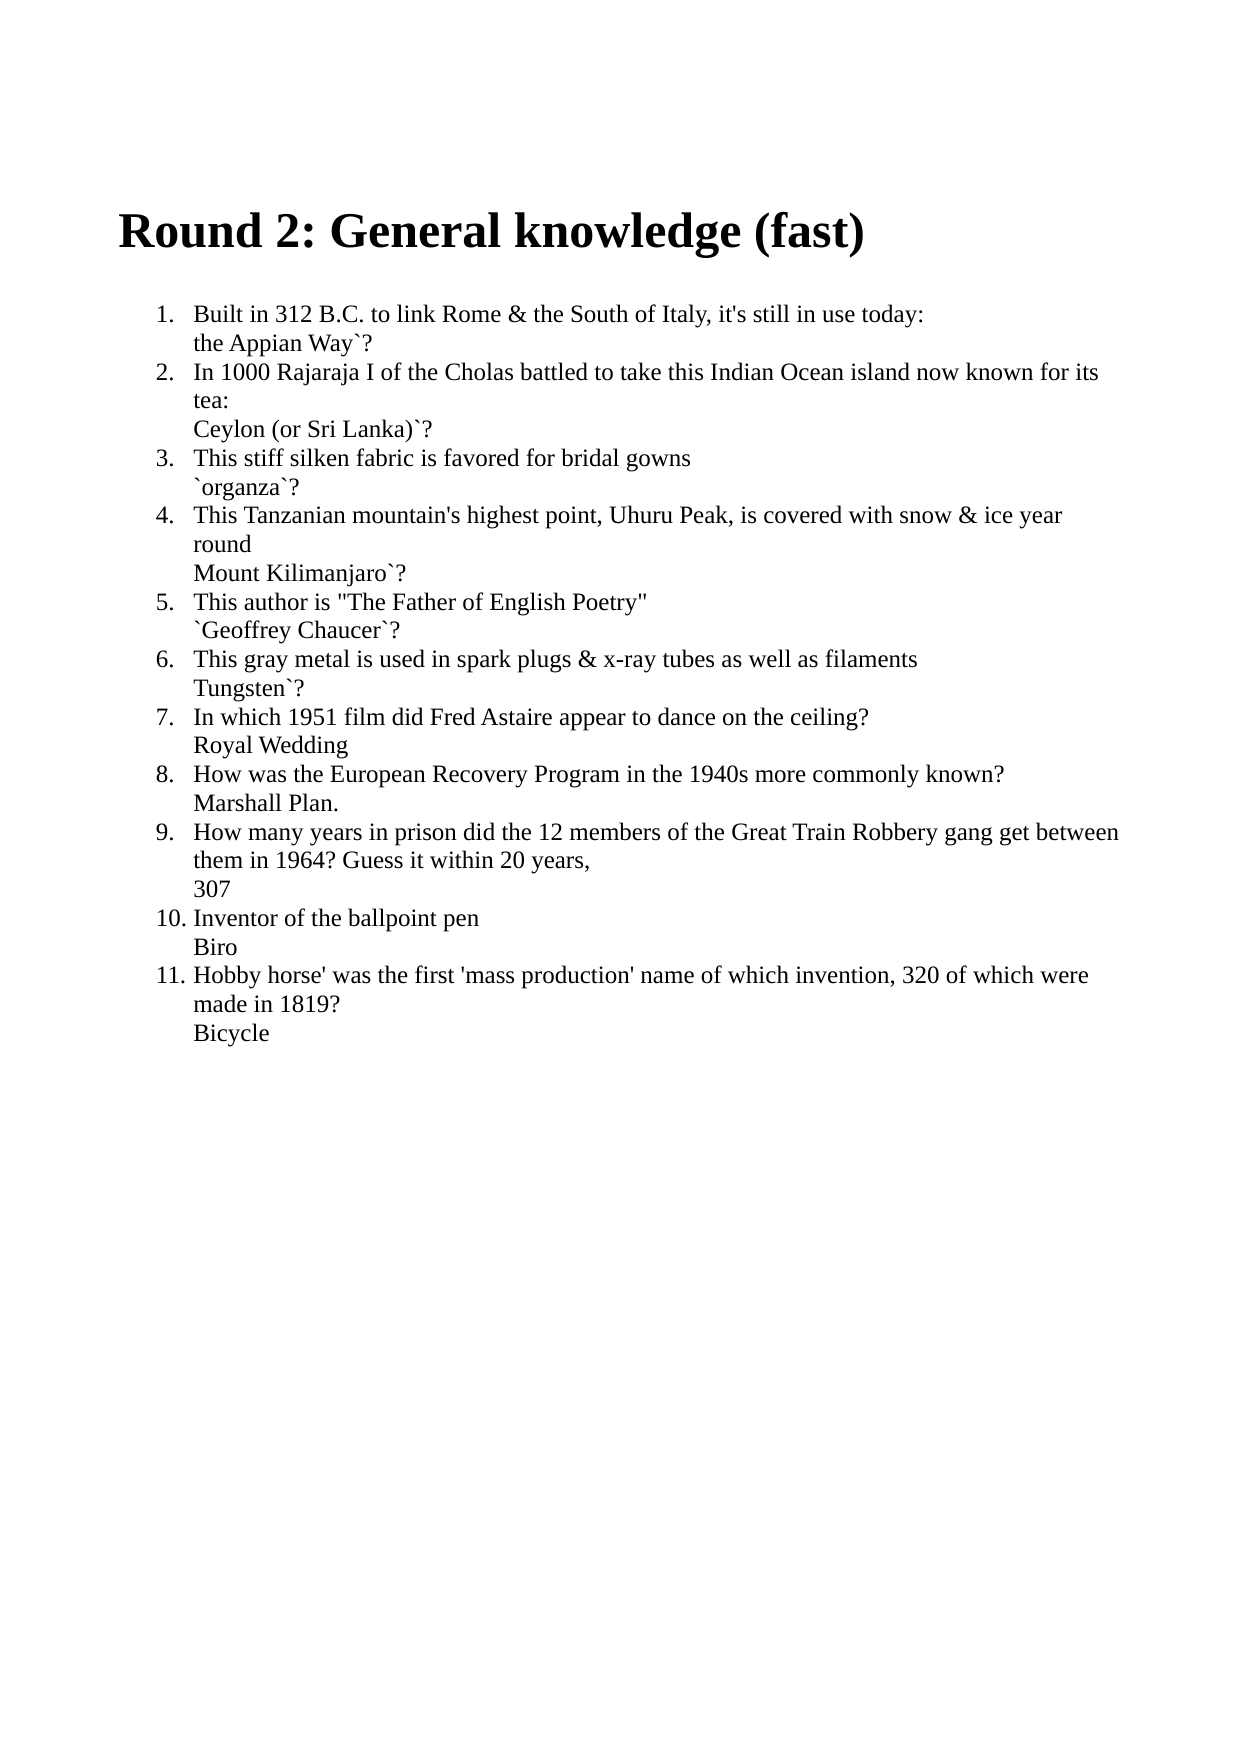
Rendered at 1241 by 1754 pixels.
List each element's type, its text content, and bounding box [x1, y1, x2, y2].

list the Appian Way`? [156, 328, 1122, 357]
list Inventor of the ballpoint pen Biro [156, 903, 1122, 961]
subtitle Round 2: General knowledge (fast) [118, 201, 1122, 258]
list This stiff silken fabric is favored for bridal gowns `organza`? [156, 443, 1122, 501]
list How many years in prison did the 12 members of the Great Train Robbery gang get between them in 1964? Guess it within 20 years, 307 [156, 817, 1122, 903]
list This author is "The Father of English Poetry" `Geoffrey Chaucer`? [156, 587, 1122, 644]
list Built in 312 B.C. to link Rome & the South of Italy, it's still in use today: [156, 299, 1122, 328]
list How was the European Recovery Program in the 1940s more commonly known? Marshall Plan. [156, 759, 1122, 817]
list Hobby horse' was the first 'mass production' name of which invention, 320 of which were made in 1819? Bicycle [156, 961, 1122, 1047]
list In which 1951 film did Fred Astaire appear to dance on the ceiling? Royal Wedding [156, 702, 1122, 759]
list This Tanzanian mountain's highest point, Uhuru Peak, is covered with snow & ice year round Mount Kilimanjaro`? [156, 501, 1122, 587]
list This gray metal is used in spark plugs & x-ray tubes as well as filaments Tungsten`? [156, 644, 1122, 702]
list In 1000 Rajaraja I of the Cholas battled to take this Indian Ocean island now known for its tea: Ceylon (or Sri Lanka)`? [156, 357, 1122, 443]
